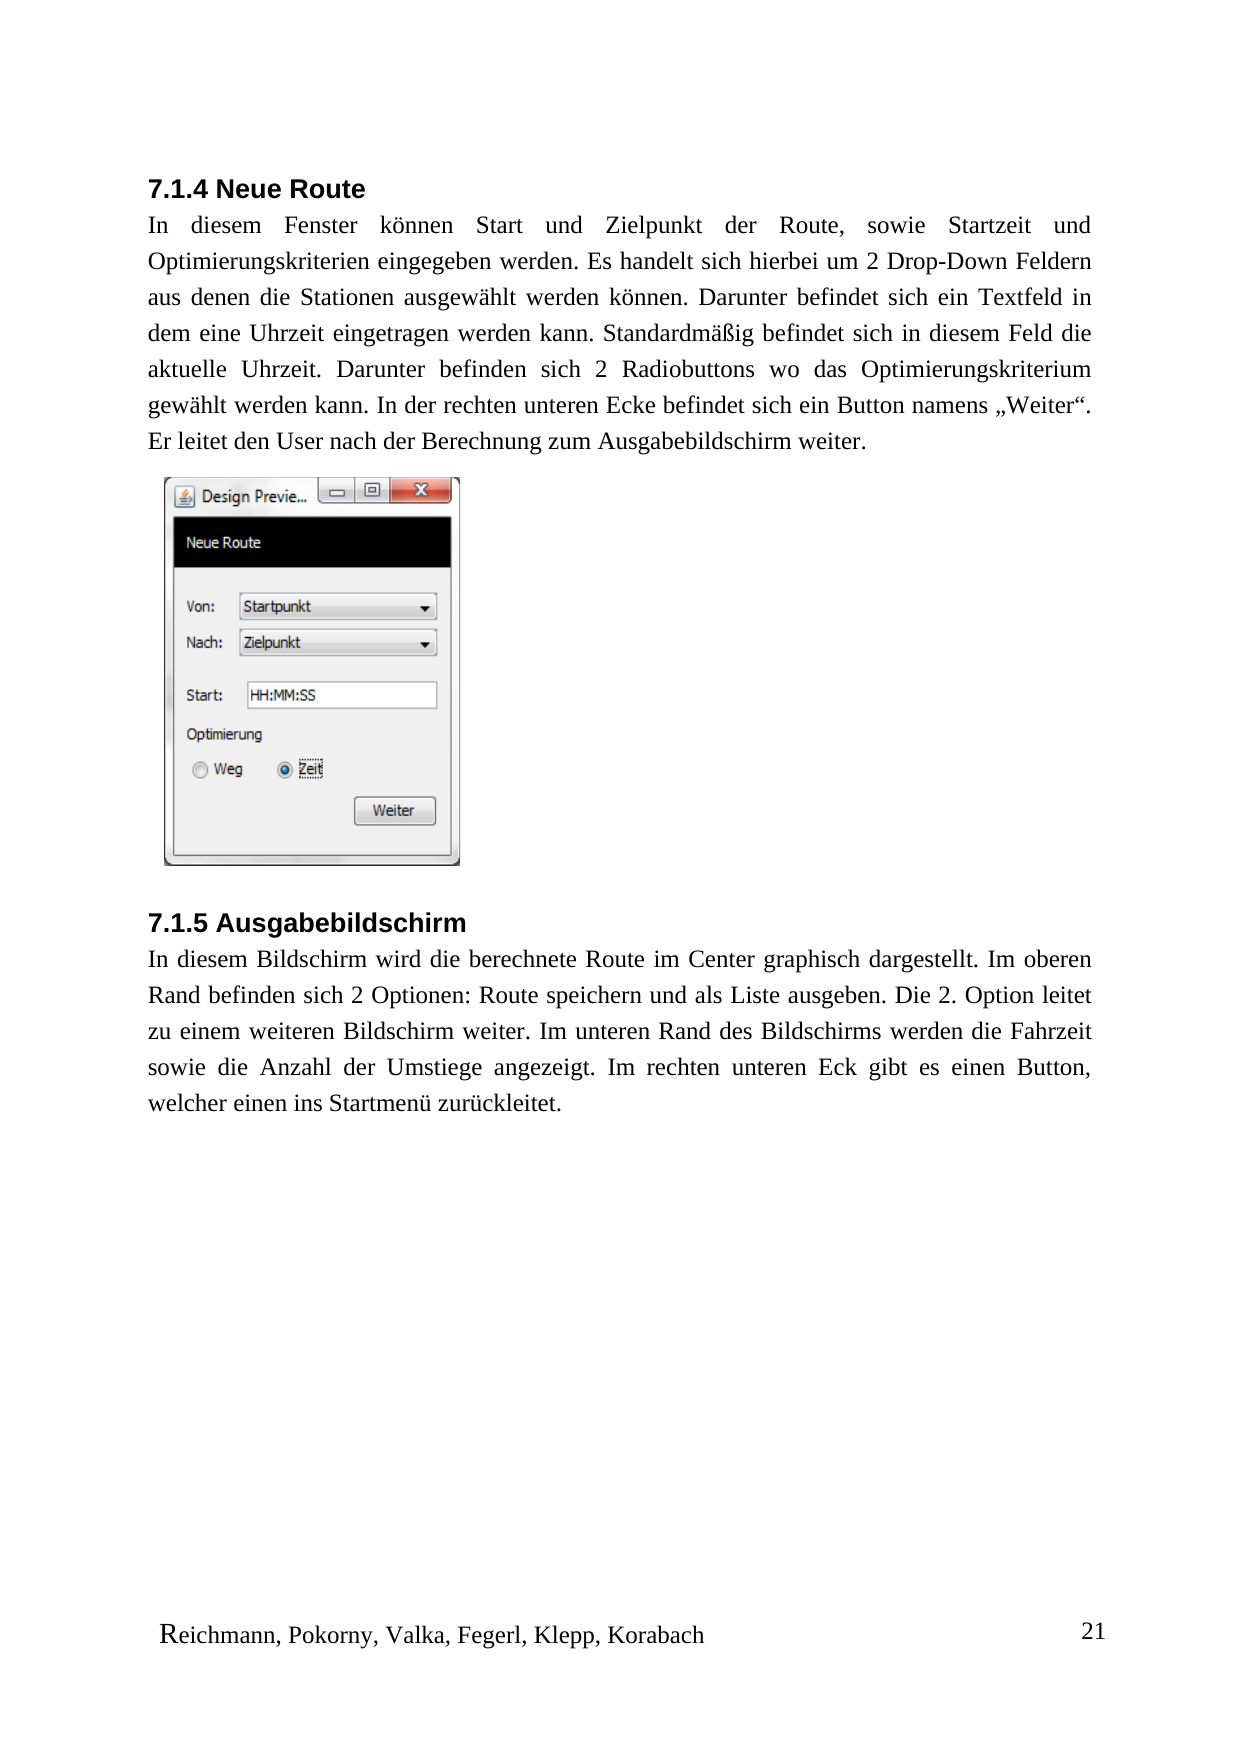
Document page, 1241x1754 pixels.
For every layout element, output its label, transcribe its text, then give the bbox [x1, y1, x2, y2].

text In diesem Bildschirm wird die berechnete Route im Center graphisch dargestellt. Im oberen Rand befinden sich 2 Optionen: Route speichern und als Liste ausgeben. Die 2. Option leitet zu einem weiteren Bildschirm weiter. Im unteren Rand des Bildschirms werden die Fahrzeit sowie die Anzahl der Umstiege angezeigt. Im rechten unteren Eck gibt es einen Button, welcher einen ins Startmenü zurückleitet. [148, 944, 1093, 1117]
subtitle 7.1.5 Ausgabebildschirm [148, 907, 1093, 938]
picture [164, 477, 461, 866]
text In diesem Fenster können Start und Zielpunkt der Route, sowie Startzeit und Optimierungskriterien eingegeben werden. Es handelt sich hierbei um 2 Drop-Down Feldern aus denen die Stationen ausgewählt werden können. Darunter befindet sich ein Textfeld in dem eine Uhrzeit eingetragen werden kann. Standardmäßig befindet sich in diesem Feld die aktuelle Uhrzeit. Darunter befinden sich 2 Radiobuttons wo das Optimierungskriterium gewählt werden kann. In der rechten unteren Ecke befindet sich ein Button namens „Weiter“. Er leitet den User nach der Berechnung zum Ausgabebildschirm weiter. [148, 210, 1093, 454]
subtitle 7.1.4 Neue Route [148, 173, 1093, 204]
